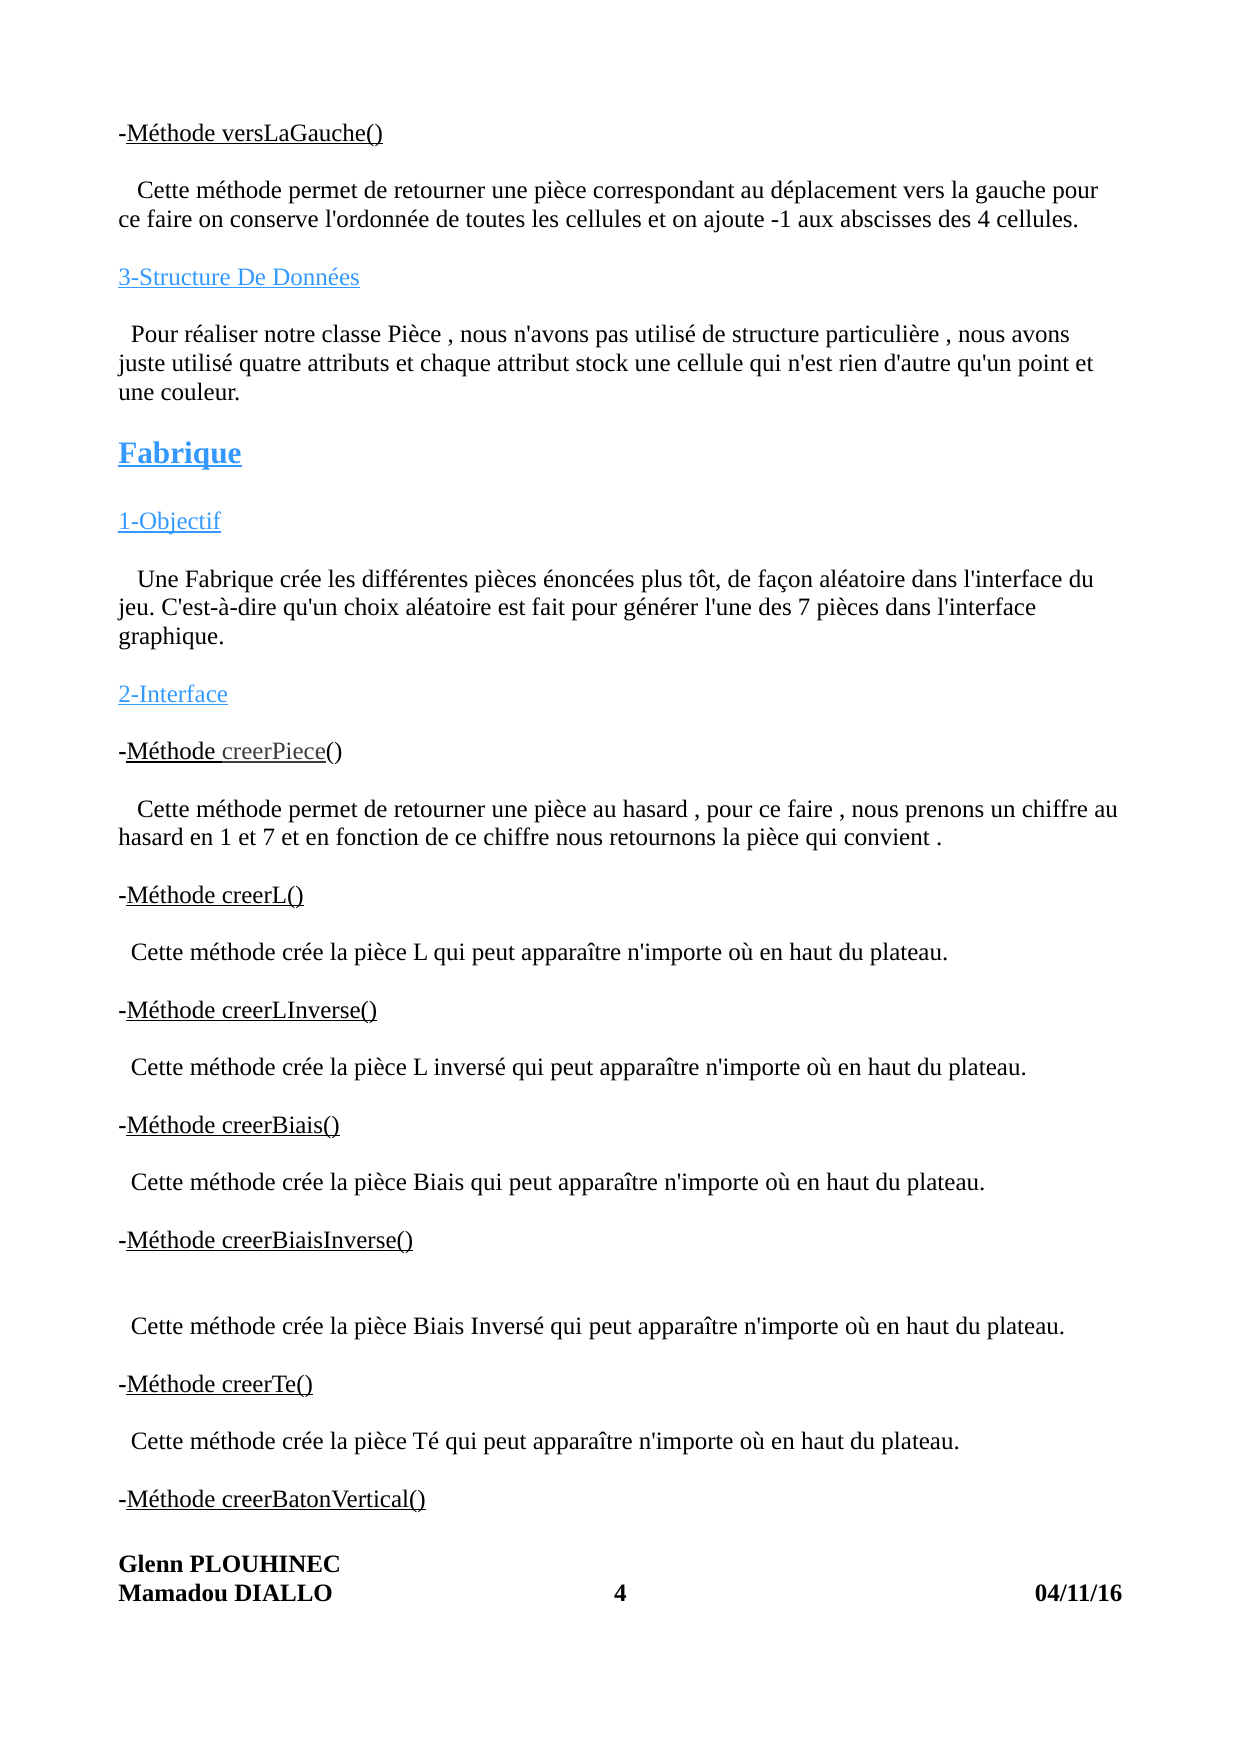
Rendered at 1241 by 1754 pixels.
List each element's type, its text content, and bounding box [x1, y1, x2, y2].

text Cette méthode crée la pièce L qui peut apparaître n'importe où en haut du plateau. [118, 937, 1122, 966]
text 3-Structure De Données [118, 262, 1122, 291]
text Cette méthode permet de retourner une pièce correspondant au déplacement vers la gauche pour ce faire on conserve l'ordonnée de toutes les cellules et on ajoute -1 aux abscisses des 4 cellules. [118, 176, 1122, 233]
text -Méthode versLaGauche() [118, 118, 1122, 147]
text 2-Interface [118, 679, 1122, 707]
text 1-Objectif [118, 506, 1122, 535]
text -Méthode creerLInverse() [118, 995, 1122, 1024]
text Fabrique [118, 434, 1122, 470]
text Une Fabrique crée les différentes pièces énoncées plus tôt, de façon aléatoire dans l'interface du jeu. C'est-à-dire qu'un choix aléatoire est fait pour générer l'une des 7 pièces dans l'interface graphique. [118, 564, 1122, 650]
text -Méthode creerTe() [118, 1369, 1122, 1397]
text Cette méthode crée la pièce L inversé qui peut apparaître n'importe où en haut du plateau. [118, 1052, 1122, 1081]
text -Méthode creerBatonVertical() [118, 1484, 1122, 1512]
text Cette méthode crée la pièce Té qui peut apparaître n'importe où en haut du plateau. [118, 1426, 1122, 1455]
text Cette méthode crée la pièce Biais qui peut apparaître n'importe où en haut du plateau. [118, 1167, 1122, 1196]
text -Méthode creerL() [118, 880, 1122, 909]
text Cette méthode permet de retourner une pièce au hasard , pour ce faire , nous prenons un chiffre au hasard en 1 et 7 et en fonction de ce chiffre nous retournons la pièce qui convient . [118, 794, 1122, 851]
text -Méthode creerPiece() [118, 736, 1122, 765]
text Pour réaliser notre classe Pièce , nous n'avons pas utilisé de structure particulière , nous avons juste utilisé quatre attributs et chaque attribut stock une cellule qui n'est rien d'autre qu'un point et une couleur. [118, 319, 1122, 406]
text -Méthode creerBiaisInverse() [118, 1225, 1122, 1254]
text -Méthode creerBiais() [118, 1110, 1122, 1139]
text Cette méthode crée la pièce Biais Inversé qui peut apparaître n'importe où en haut du plateau. [118, 1311, 1122, 1340]
